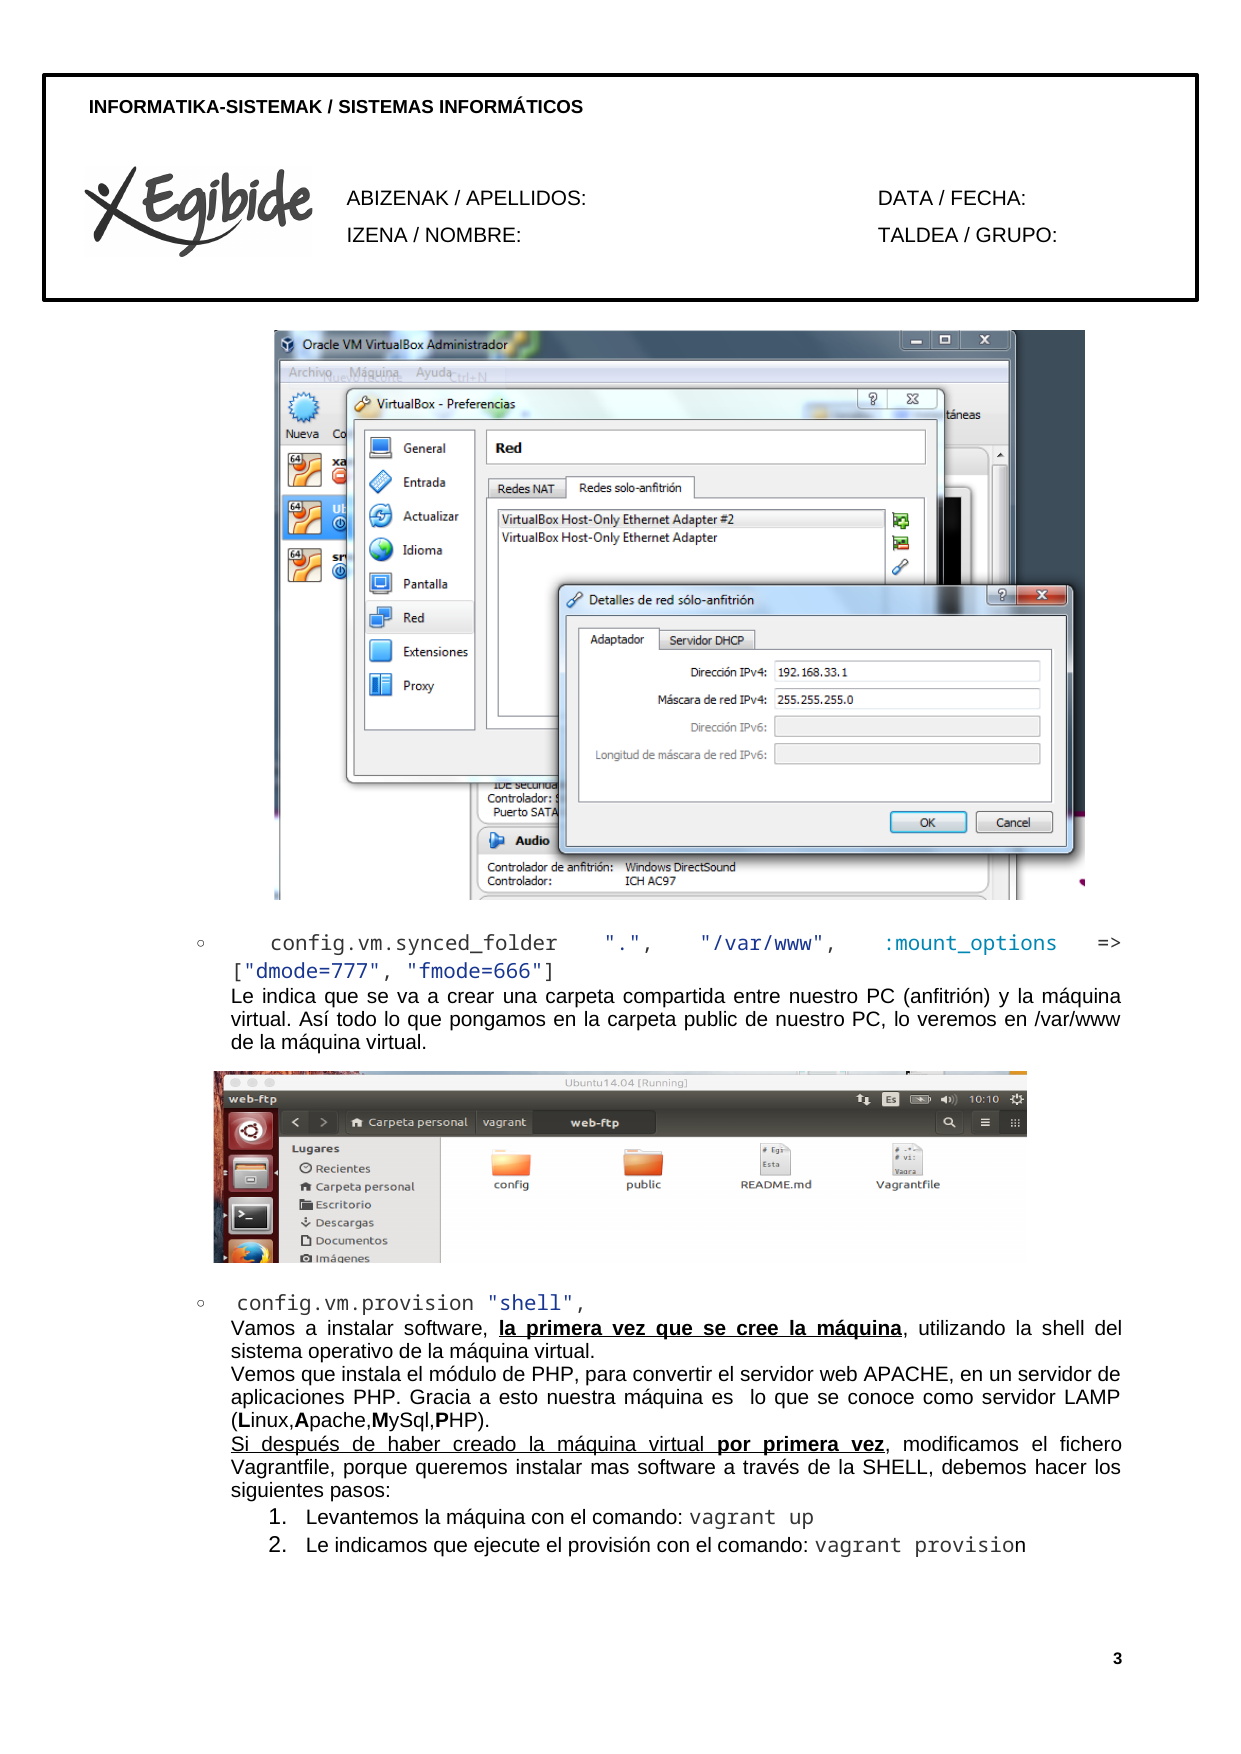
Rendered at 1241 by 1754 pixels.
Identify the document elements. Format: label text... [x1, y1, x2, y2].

list Si después de haber creado la máquina virtual por primera vez, modificamos el fichero Vagrantfile, porque queremos instalar mas software a través de la SHELL, debemos hacer los siguientes pasos: [193, 1432, 1122, 1502]
list Le indica que se va a crear una carpeta compartida entre nuestro PC (anfitrión) y la máquina virtual. Así todo lo que pongamos en la carpeta public de nuestro PC, lo veremos en /var/www de la máquina virtual. [193, 984, 1122, 1054]
list Le indicamos que ejecute el provisión con el comando: vagrant provision [268, 1530, 1122, 1558]
list Levantemos la máquina con el comando: vagrant up [268, 1502, 1122, 1530]
list config.vm.synced_folder ".", "/var/www", :mount_options => ["dmode=777", "fmode=666"] [193, 928, 1122, 984]
list Vemos que instala el módulo de PHP, para convertir el servidor web APACHE, en un servidor de aplicaciones PHP. Gracia a esto nuestra máquina es lo que se conoce como servidor LAMP (Linux,Apache,MySql,PHP). [193, 1363, 1122, 1432]
list config.vm.provision "shell", [193, 1288, 1122, 1316]
list Vamos a instalar software, la primera vez que se cree la máquina, utilizando la shell del sistema operativo de la máquina virtual. [193, 1316, 1122, 1363]
picture [213, 1071, 1027, 1263]
picture [274, 330, 1085, 900]
